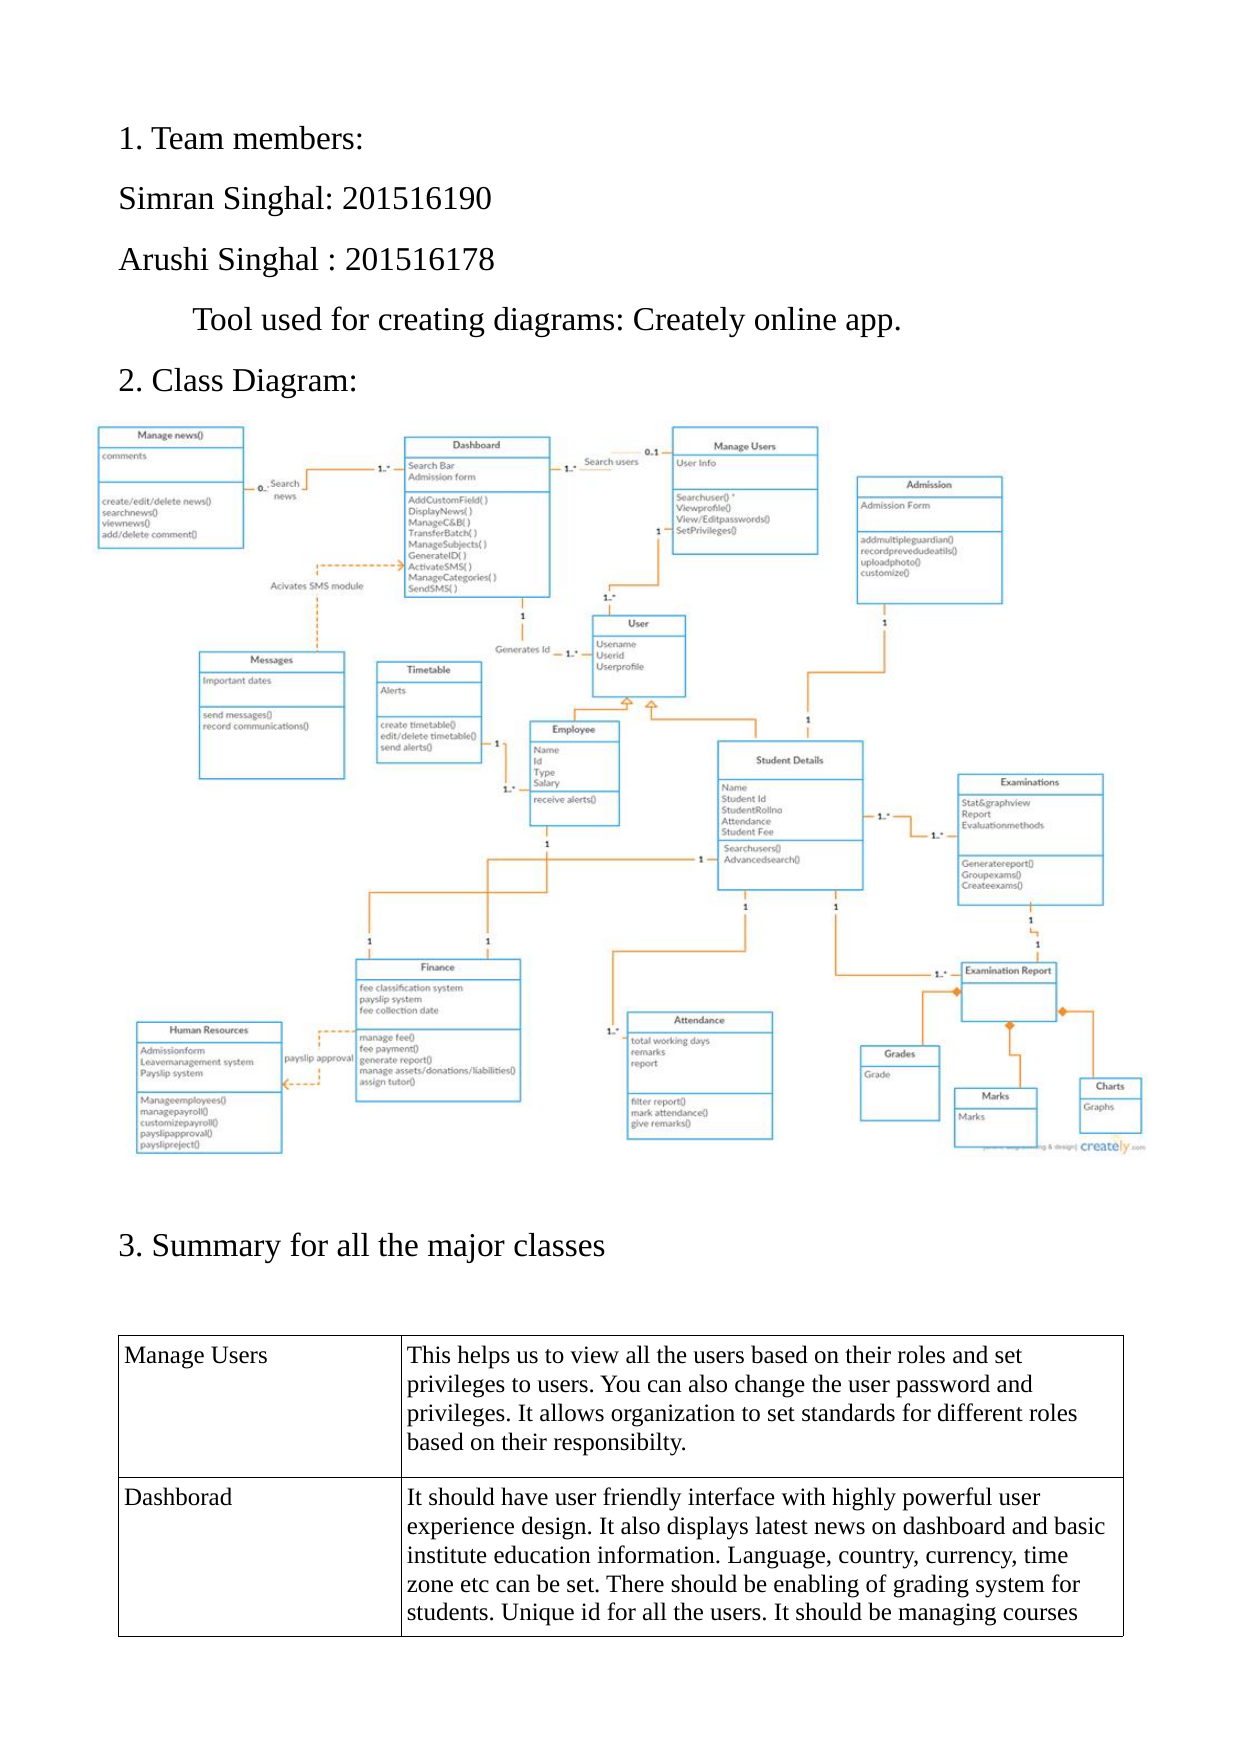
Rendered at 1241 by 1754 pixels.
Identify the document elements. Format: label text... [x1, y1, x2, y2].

text 1. Team members: [118, 118, 1122, 156]
text 2. Class Diagram: [118, 360, 1122, 398]
table_header This helps us to view all the users based on their roles and set privileges to users. You can also change the user password and privileges. It allows organization to set standards for different roles based on their responsibilty. [402, 1336, 1123, 1477]
table_cell Dashborad [119, 1478, 401, 1636]
text Tool used for creating diagrams: Creately online app. [118, 300, 1122, 338]
table_cell It should have user friendly interface with highly powerful user experience design. It also displays latest news on dashboard and basic institute education information. Language, country, currency, time zone etc can be set. There should be enabling of grading system for students. Unique id for all the users. It should be managing courses [402, 1478, 1123, 1636]
table_header Manage Users [119, 1336, 401, 1477]
picture [92, 420, 1149, 1157]
text Simran Singhal: 201516190 [118, 179, 1122, 217]
text Arushi Singhal : 201516178 [118, 239, 1122, 277]
text 3. Summary for all the major classes [118, 1225, 1122, 1263]
